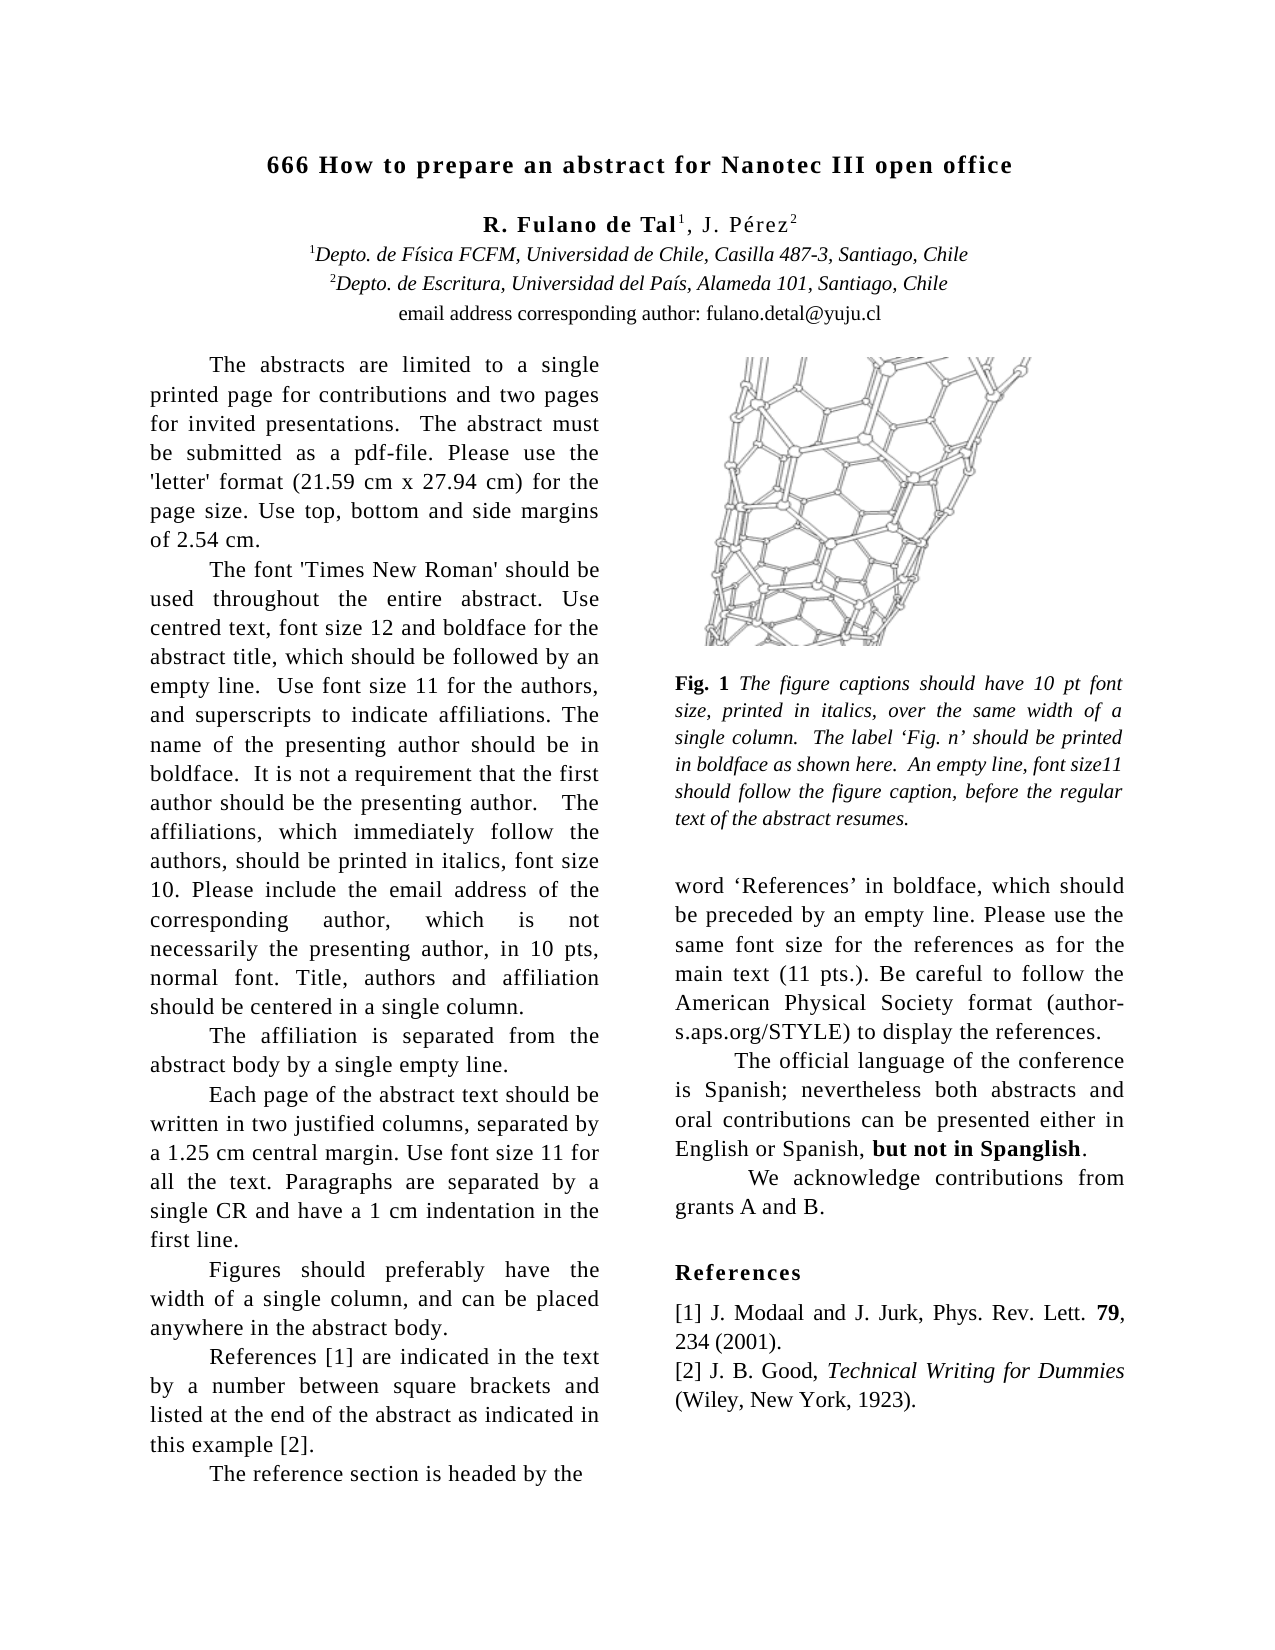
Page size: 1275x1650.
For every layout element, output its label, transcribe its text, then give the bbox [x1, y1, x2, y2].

text word ‘References’ in boldface, which should be preceded by an empty line. Please use the same font size for the references as for the main text (11 pts.). Be careful to follow the American Physical Society format (author-s.aps.org/STYLE) to display the references. [675, 869, 1125, 1044]
text 1Depto. de Física FCFM, Universidad de Chile, Casilla 487-3, Santiago, Chile [150, 237, 1129, 266]
text The abstracts are limited to a single printed page for contributions and two pages for invited presentations. The abstract must be submitted as a pdf-file. Please use the 'letter' format (21.59 cm x 27.94 cm) for the page size. Use top, bottom and side margins of 2.54 cm. [150, 349, 600, 553]
text 2Depto. de Escritura, Universidad del País, Alameda 101, Santiago, Chile [150, 266, 1129, 295]
text The reference section is headed by the [150, 1457, 600, 1486]
text Fig. 1 The figure captions should have 10 pt font size, printed in italics, over the same width of a single column. The label ‘Fig. n’ should be printed in boldface as shown here. An empty line, font size11 should follow the figure caption, before the regular text of the abstract resumes. [675, 667, 1125, 830]
text The affiliation is separated from the abstract body by a single empty line. [150, 1019, 600, 1078]
picture [696, 357, 1039, 646]
text [2] J. B. Good, Technical Writing for Dummies (Wiley, New York, 1923). [675, 1354, 1125, 1413]
text R. Fulano de Tal1, J. Pérez2 [150, 208, 1129, 237]
text email address corresponding author: fulano.detal@yuju.cl [150, 295, 1129, 324]
text References [675, 1259, 1125, 1286]
text [1] J. Modaal and J. Jurk, Phys. Rev. Lett. 79, 234 (2001). [675, 1296, 1125, 1354]
text The font 'Times New Roman' should be used throughout the entire abstract. Use centred text, font size 12 and boldface for the abstract title, which should be followed by an empty line. Use font size 11 for the authors, and superscripts to indicate affiliations. The name of the presenting author should be in boldface. It is not a requirement that the first author should be the presenting author. The affiliations, which immediately follow the authors, should be printed in italics, font size 10. Please include the email address of the corresponding author, which is not necessarily the presenting author, in 10 pts, normal font. Title, authors and affiliation should be centered in a single column. [150, 553, 600, 1019]
text We acknowledge contributions from grants A and B. [675, 1161, 1125, 1219]
text Each page of the abstract text should be written in two justified columns, separated by a 1.25 cm central margin. Use font size 11 for all the text. Paragraphs are separated by a single CR and have a 1 cm indentation in the first line. [150, 1078, 600, 1253]
text The official language of the conference is Spanish; nevertheless both abstracts and oral contributions can be presented either in English or Spanish, but not in Spanglish. [675, 1044, 1125, 1161]
text Figures should preferably have the width of a single column, and can be placed anywhere in the abstract body. [150, 1253, 600, 1340]
text 666 How to prepare an abstract for Nanotec III open office [150, 150, 1129, 179]
text References [1] are indicated in the text by a number between square brackets and listed at the end of the abstract as indicated in this example [2]. [150, 1340, 600, 1457]
